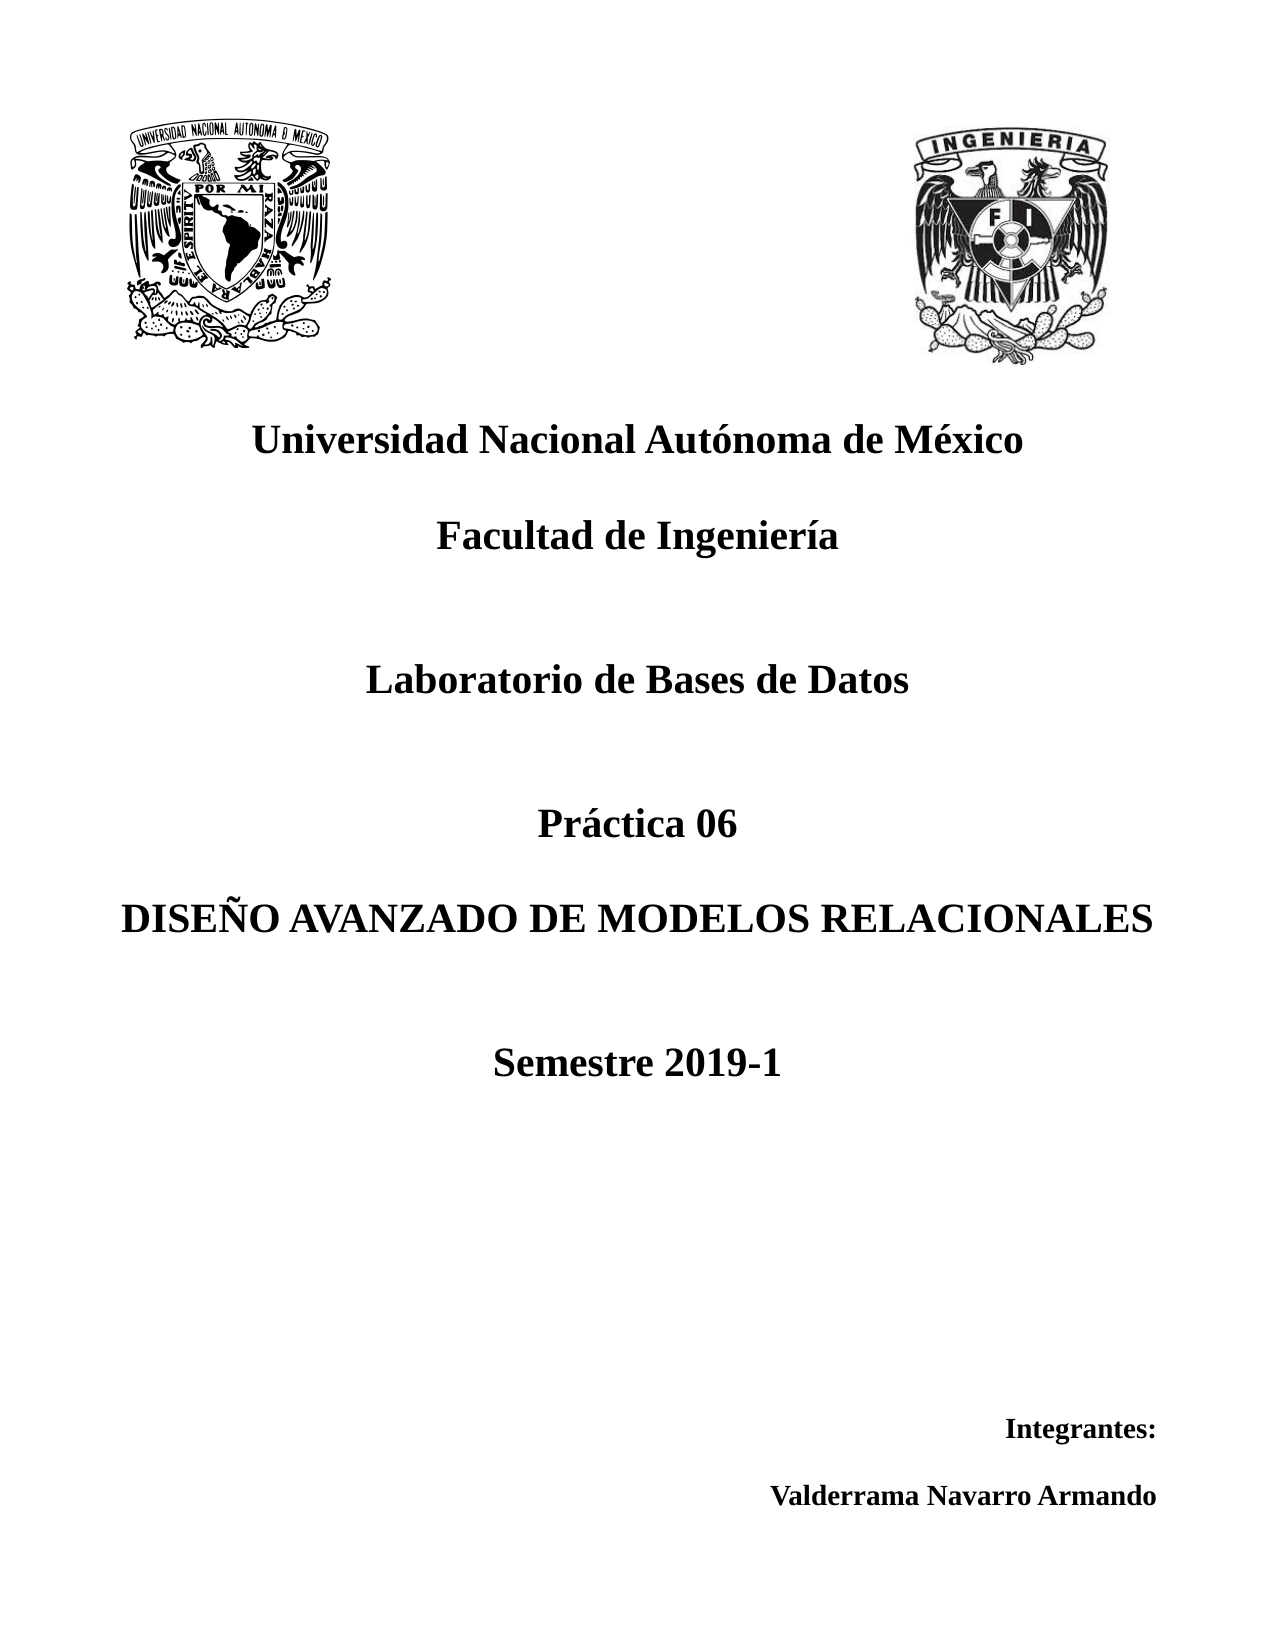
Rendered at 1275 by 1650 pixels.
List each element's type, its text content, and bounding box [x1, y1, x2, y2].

picture [127, 118, 331, 348]
text Universidad Nacional Autónoma de México [118, 415, 1157, 463]
text Facultad de Ingeniería [118, 511, 1157, 558]
text Práctica 06 [118, 798, 1157, 846]
text DISEÑO AVANZADO DE MODELOS RELACIONALES [118, 894, 1157, 942]
text Semestre 2019-1 [118, 1038, 1157, 1086]
text Laboratorio de Bases de Datos [118, 654, 1157, 702]
text Valderrama Navarro Armando [118, 1478, 1157, 1512]
picture [906, 118, 1116, 367]
text Integrantes: [118, 1411, 1157, 1445]
